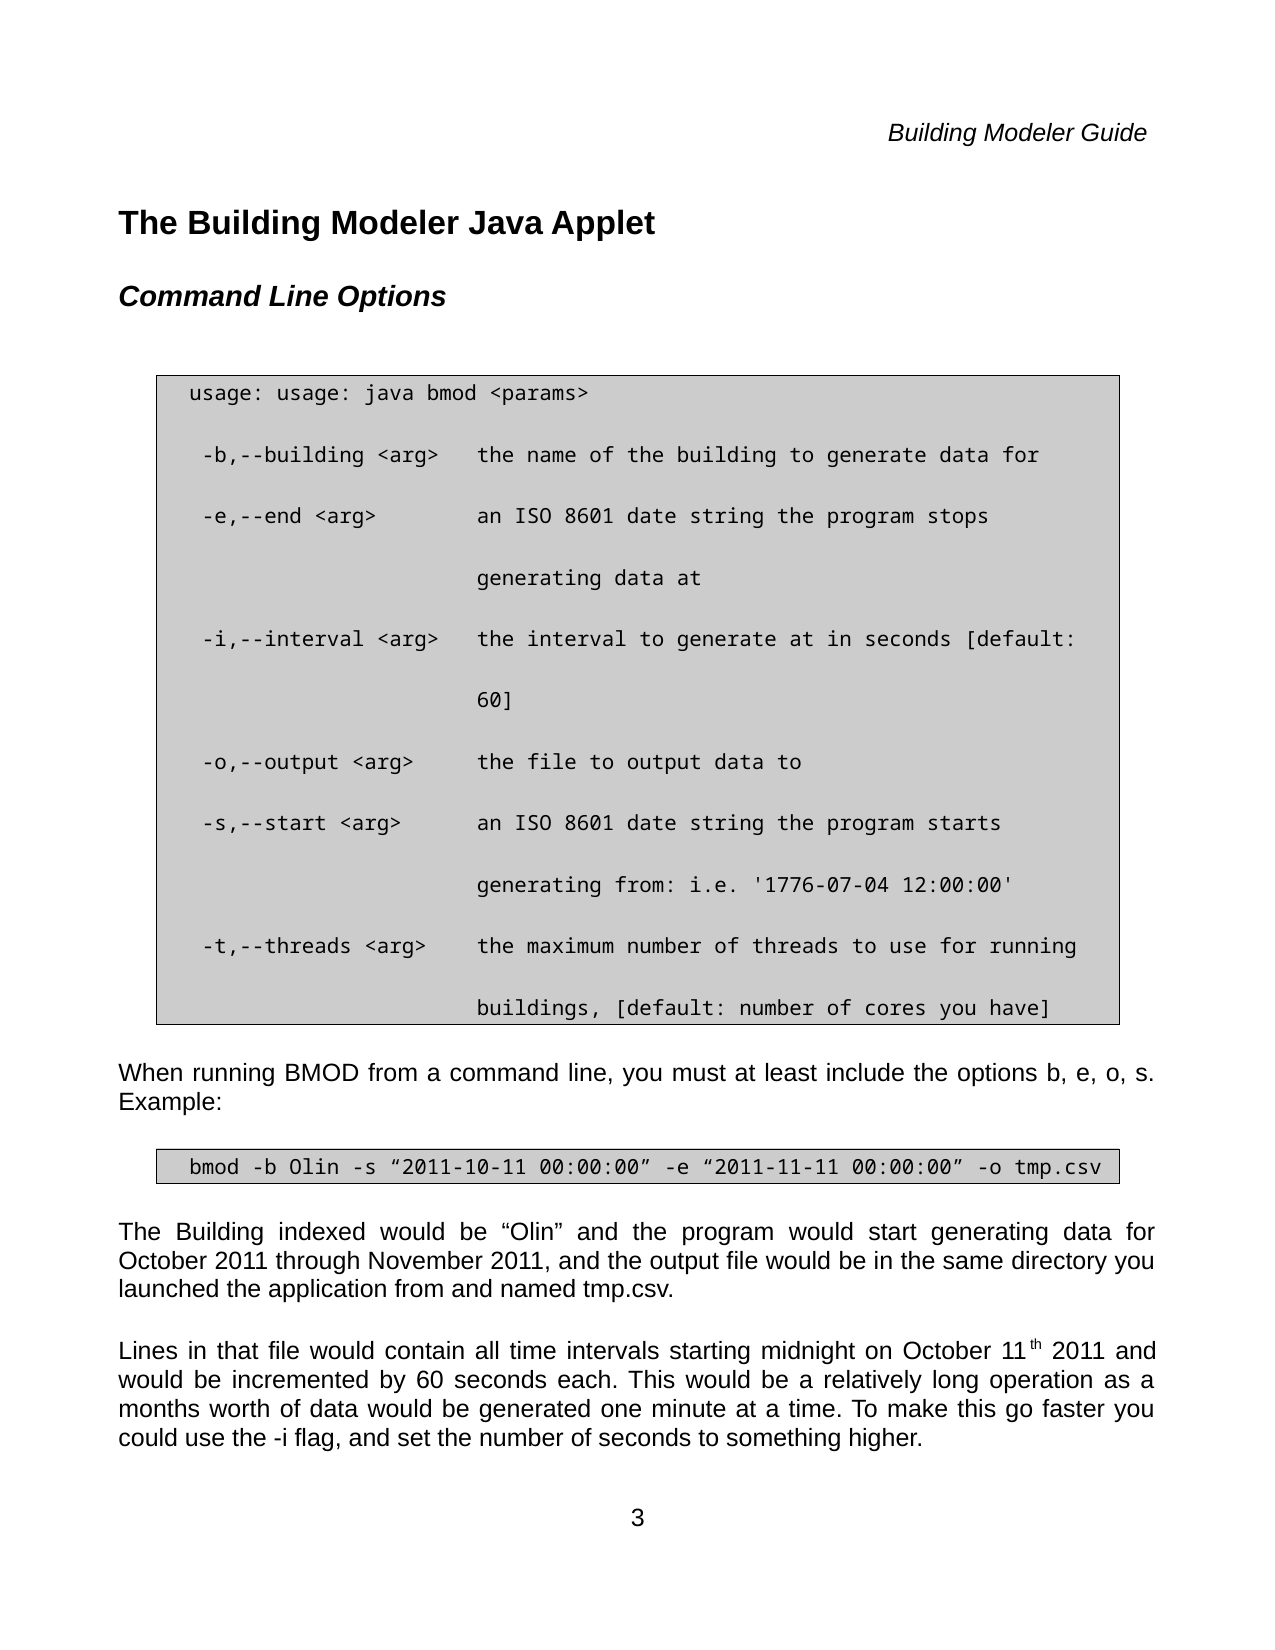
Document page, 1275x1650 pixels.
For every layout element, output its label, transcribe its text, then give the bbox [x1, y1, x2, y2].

text -i,--interval <arg> the interval to generate at in seconds [default: [157, 621, 1119, 653]
text -b,--building <arg> the name of the building to generate data for [157, 436, 1119, 468]
text Lines in that file would contain all time intervals starting midnight on October 11th 2011 and would be incremented by 60 seconds each. This would be a relatively long operation as a months worth of data would be generated one minute at a time. To make this go faster you could use the -i flag, and set the number of seconds to something higher. [118, 1336, 1157, 1451]
text When running BMOD from a command line, you must at least include the options b, e, o, s. Example: [118, 1058, 1157, 1115]
subtitle The Building Modeler Java Applet [118, 203, 1157, 242]
text usage: usage: java bmod <params> [157, 376, 1119, 407]
text -o,--output <arg> the file to output data to [157, 743, 1119, 776]
text generating data at [157, 559, 1119, 591]
text -e,--end <arg> an ISO 8601 date string the program stops [157, 498, 1119, 530]
text -s,--start <arg> an ISO 8601 date string the program starts [157, 805, 1119, 837]
text The Building indexed would be “Olin” and the program would start generating data for October 2011 through November 2011, and the output file would be in the same directory you launched the application from and named tmp.csv. [118, 1217, 1157, 1303]
subtitle Command Line Options [118, 279, 1157, 313]
text 60] [157, 682, 1119, 714]
text buildings, [default: number of cores you have] [157, 989, 1119, 1024]
text -t,--threads <arg> the maximum number of threads to use for running [157, 928, 1119, 960]
text bmod -b Olin -s “2011-10-11 00:00:00” -e “2011-11-11 00:00:00” -o tmp.csv [157, 1150, 1119, 1183]
text generating from: i.e. '1776-07-04 12:00:00' [157, 866, 1119, 898]
